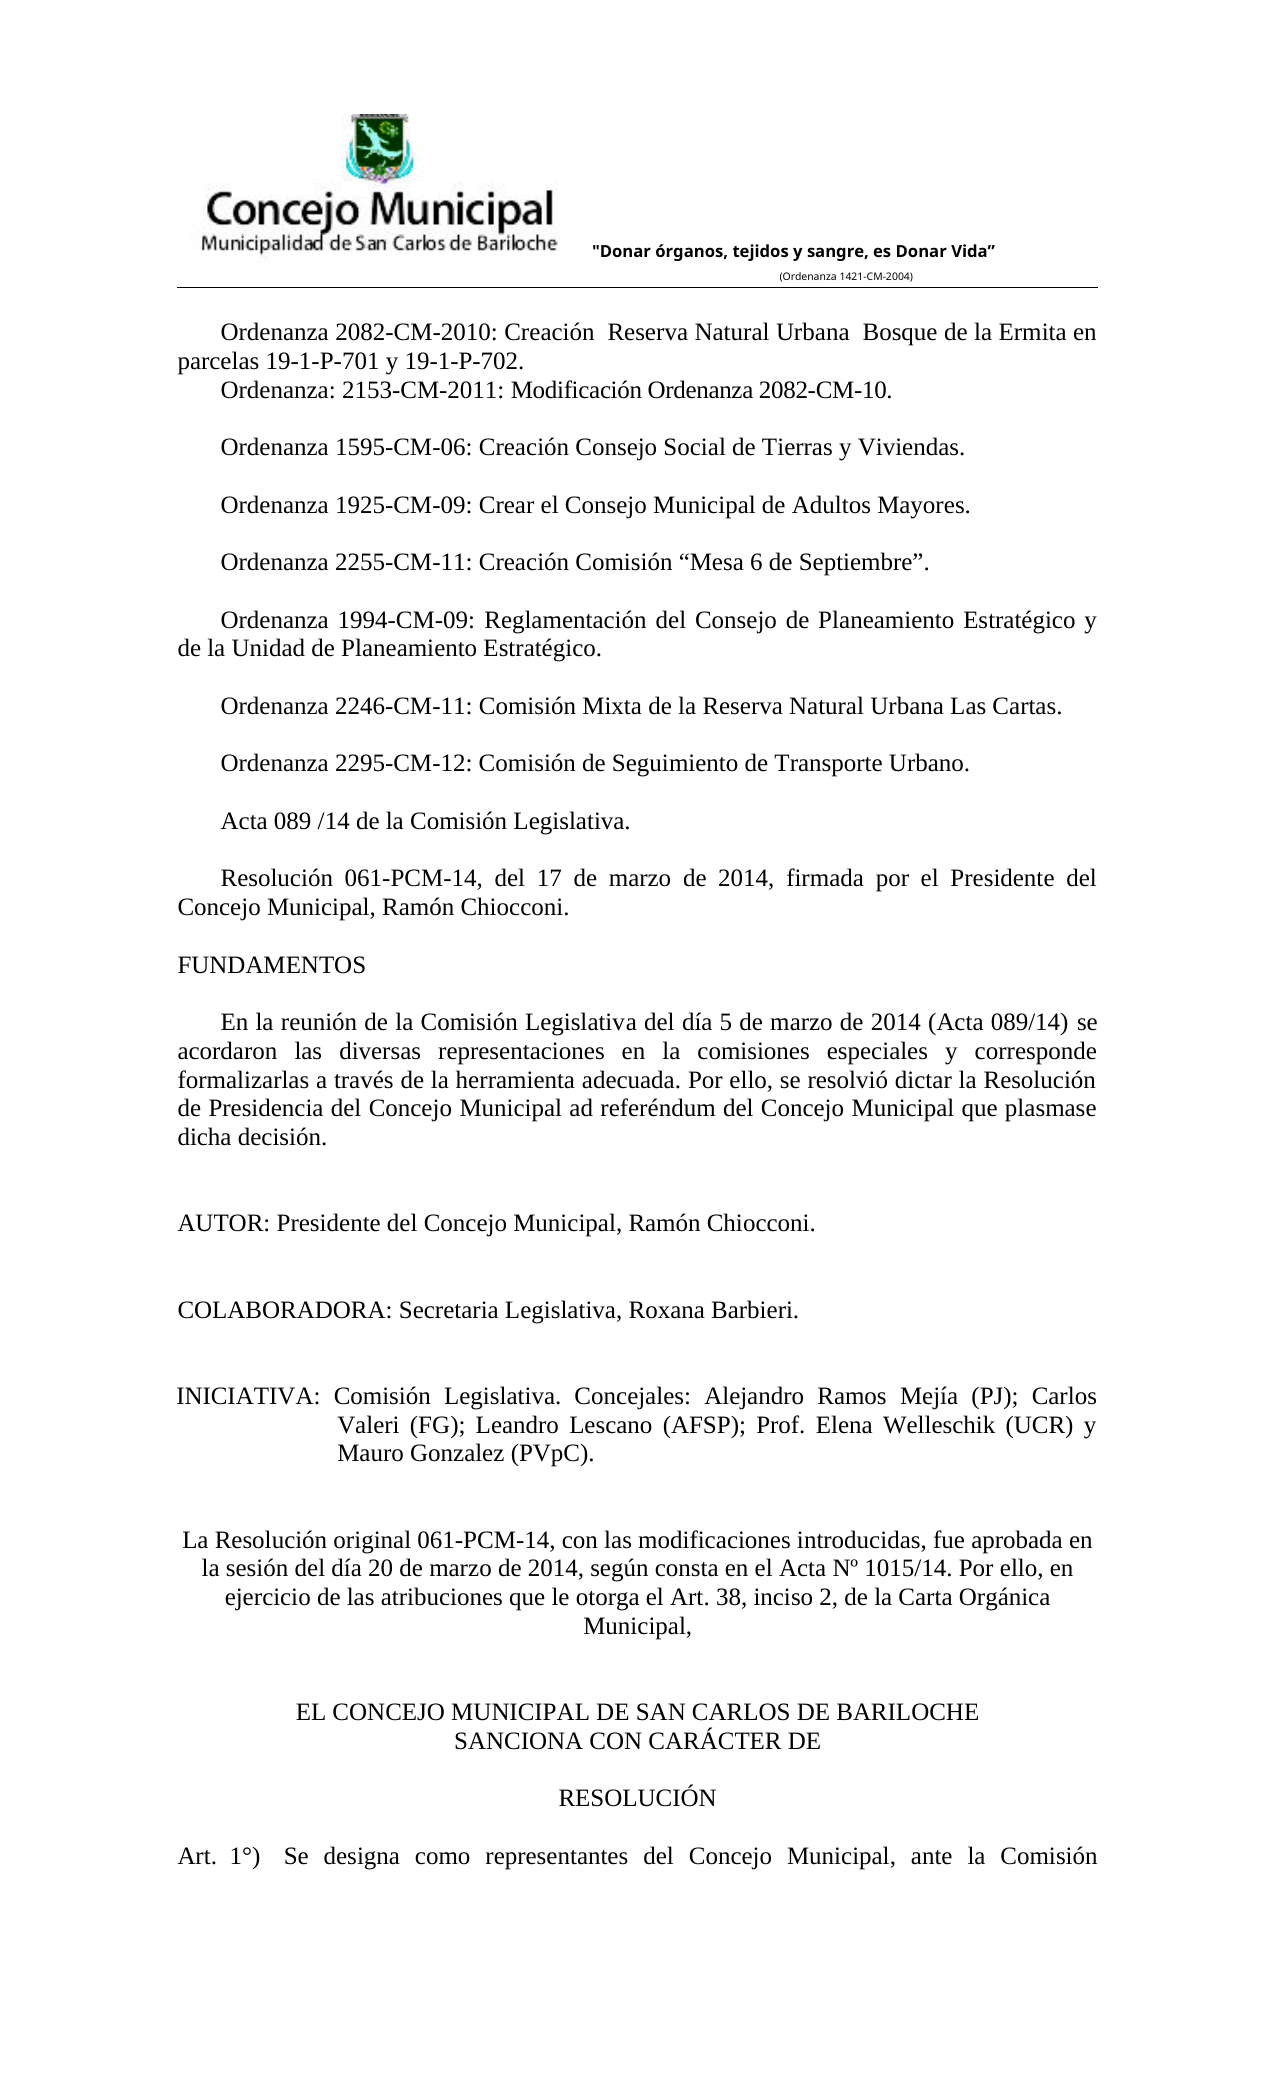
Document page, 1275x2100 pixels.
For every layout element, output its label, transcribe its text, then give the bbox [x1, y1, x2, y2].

text Ordenanza 1994-CM-09: Reglamentación del Consejo de Planeamiento Estratégico y de la Unidad de Planeamiento Estratégico. [177, 605, 1098, 662]
picture [177, 114, 589, 264]
text RESOLUCIÓN [177, 1783, 1098, 1812]
text Ordenanza 2082-CM-2010: Creación Reserva Natural Urbana Bosque de la Ermita en parcelas 19-1-P-701 y 19-1-P-702. [177, 317, 1098, 375]
text Ordenanza 2295-CM-12: Comisión de Seguimiento de Transporte Urbano. [177, 748, 1098, 777]
text INICIATIVA: Comisión Legislativa. Concejales: Alejandro Ramos Mejía (PJ); Carlos Valeri (FG); Leandro Lescano (AFSP); Prof. Elena Welleschik (UCR) y Mauro Gonzalez (PVpC). [176, 1381, 1098, 1467]
text Ordenanza 2255-CM-11: Creación Comisión “Mesa 6 de Septiembre”. [177, 547, 1098, 576]
text COLABORADORA: Secretaria Legislativa, Roxana Barbieri. [177, 1295, 1098, 1323]
text Ordenanza 2246-CM-11: Comisión Mixta de la Reserva Natural Urbana Las Cartas. [177, 691, 1098, 720]
text FUNDAMENTOS [177, 950, 1098, 978]
text AUTOR: Presidente del Concejo Municipal, Ramón Chiocconi. [177, 1208, 1098, 1237]
table_header Art. 1°) [170, 1841, 276, 1870]
text EL CONCEJO MUNICIPAL DE SAN CARLOS DE BARILOCHE [177, 1697, 1098, 1726]
text Acta 089 /14 de la Comisión Legislativa. [177, 806, 1098, 835]
text Resolución 061-PCM-14, del 17 de marzo de 2014, firmada por el Presidente del Concejo Municipal, Ramón Chiocconi. [177, 863, 1098, 921]
text Ordenanza: 2153-CM-2011: Modificación Ordenanza 2082-CM-10. [177, 375, 1098, 403]
text SANCIONA CON CARÁCTER DE [177, 1726, 1098, 1755]
table_header Se designa como representantes del Concejo Municipal, ante la Comisión [276, 1841, 1105, 1870]
text Ordenanza 1925-CM-09: Crear el Consejo Municipal de Adultos Mayores. [177, 490, 1098, 518]
text Ordenanza 1595-CM-06: Creación Consejo Social de Tierras y Viviendas. [177, 432, 1098, 461]
text La Resolución original 061-PCM-14, con las modificaciones introducidas, fue aprobada en la sesión del día 20 de marzo de 2014, según consta en el Acta Nº 1015/14. Por ello, en ejercicio de las atribuciones que le otorga el Art. 38, inciso 2, de la Carta Orgánica Municipal, [177, 1525, 1098, 1640]
text En la reunión de la Comisión Legislativa del día 5 de marzo de 2014 (Acta 089/14) se acordaron las diversas representaciones en la comisiones especiales y corresponde formalizarlas a través de la herramienta adecuada. Por ello, se resolvió dictar la Resolución de Presidencia del Concejo Municipal ad referéndum del Concejo Municipal que plasmase dicha decisión. [177, 1007, 1098, 1151]
